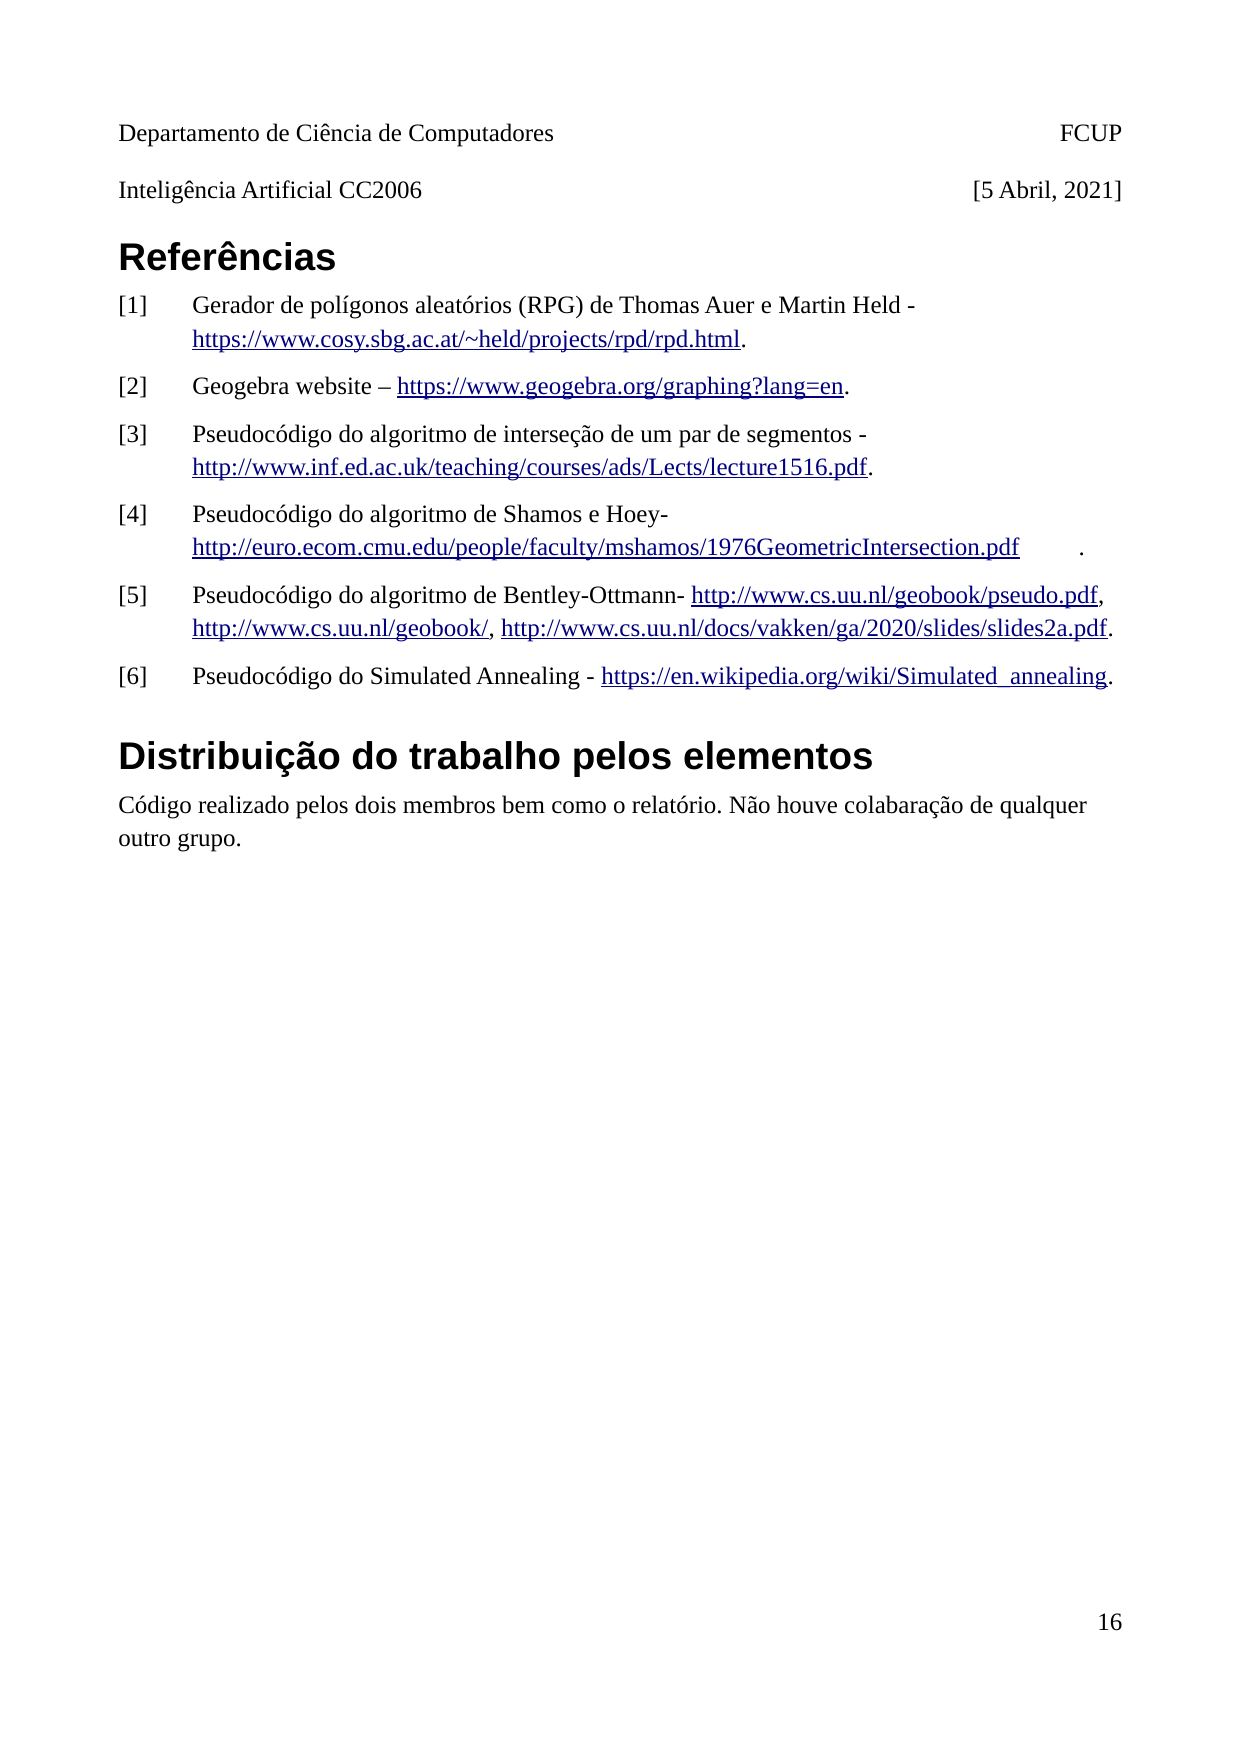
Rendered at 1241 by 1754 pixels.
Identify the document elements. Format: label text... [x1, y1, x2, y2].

text [3] Pseudocódigo do algoritmo de interseção de um par de segmentos - http://www.inf.ed.ac.uk/teaching/courses/ads/Lects/lecture1516.pdf. [118, 419, 1122, 481]
text [4] Pseudocódigo do algoritmo de Shamos e Hoey- http://euro.ecom.cmu.edu/people/faculty/mshamos/1976GeometricIntersection.pdf . [118, 499, 1122, 561]
text [2] Geogebra website – https://www.geogebra.org/graphing?lang=en. [118, 371, 1122, 400]
text [1] Gerador de polígonos aleatórios (RPG) de Thomas Auer e Martin Held - https://www.cosy.sbg.ac.at/~held/projects/rpd/rpd.html. [118, 291, 1122, 352]
subtitle Referências [118, 234, 1122, 278]
text Código realizado pelos dois membros bem como o relatório. Não houve colabaração de qualquer outro grupo. [118, 790, 1122, 852]
text [6] Pseudocódigo do Simulated Annealing - https://en.wikipedia.org/wiki/Simulated_annealing. [118, 661, 1122, 689]
subtitle Distribuição do trabalho pelos elementos [118, 733, 1122, 778]
text [5] Pseudocódigo do algoritmo de Bentley-Ottmann- http://www.cs.uu.nl/geobook/pseudo.pdf, http://www.cs.uu.nl/geobook/, http://www.cs.uu.nl/docs/vakken/ga/2020/slides/slides2a.pdf. [118, 580, 1122, 642]
